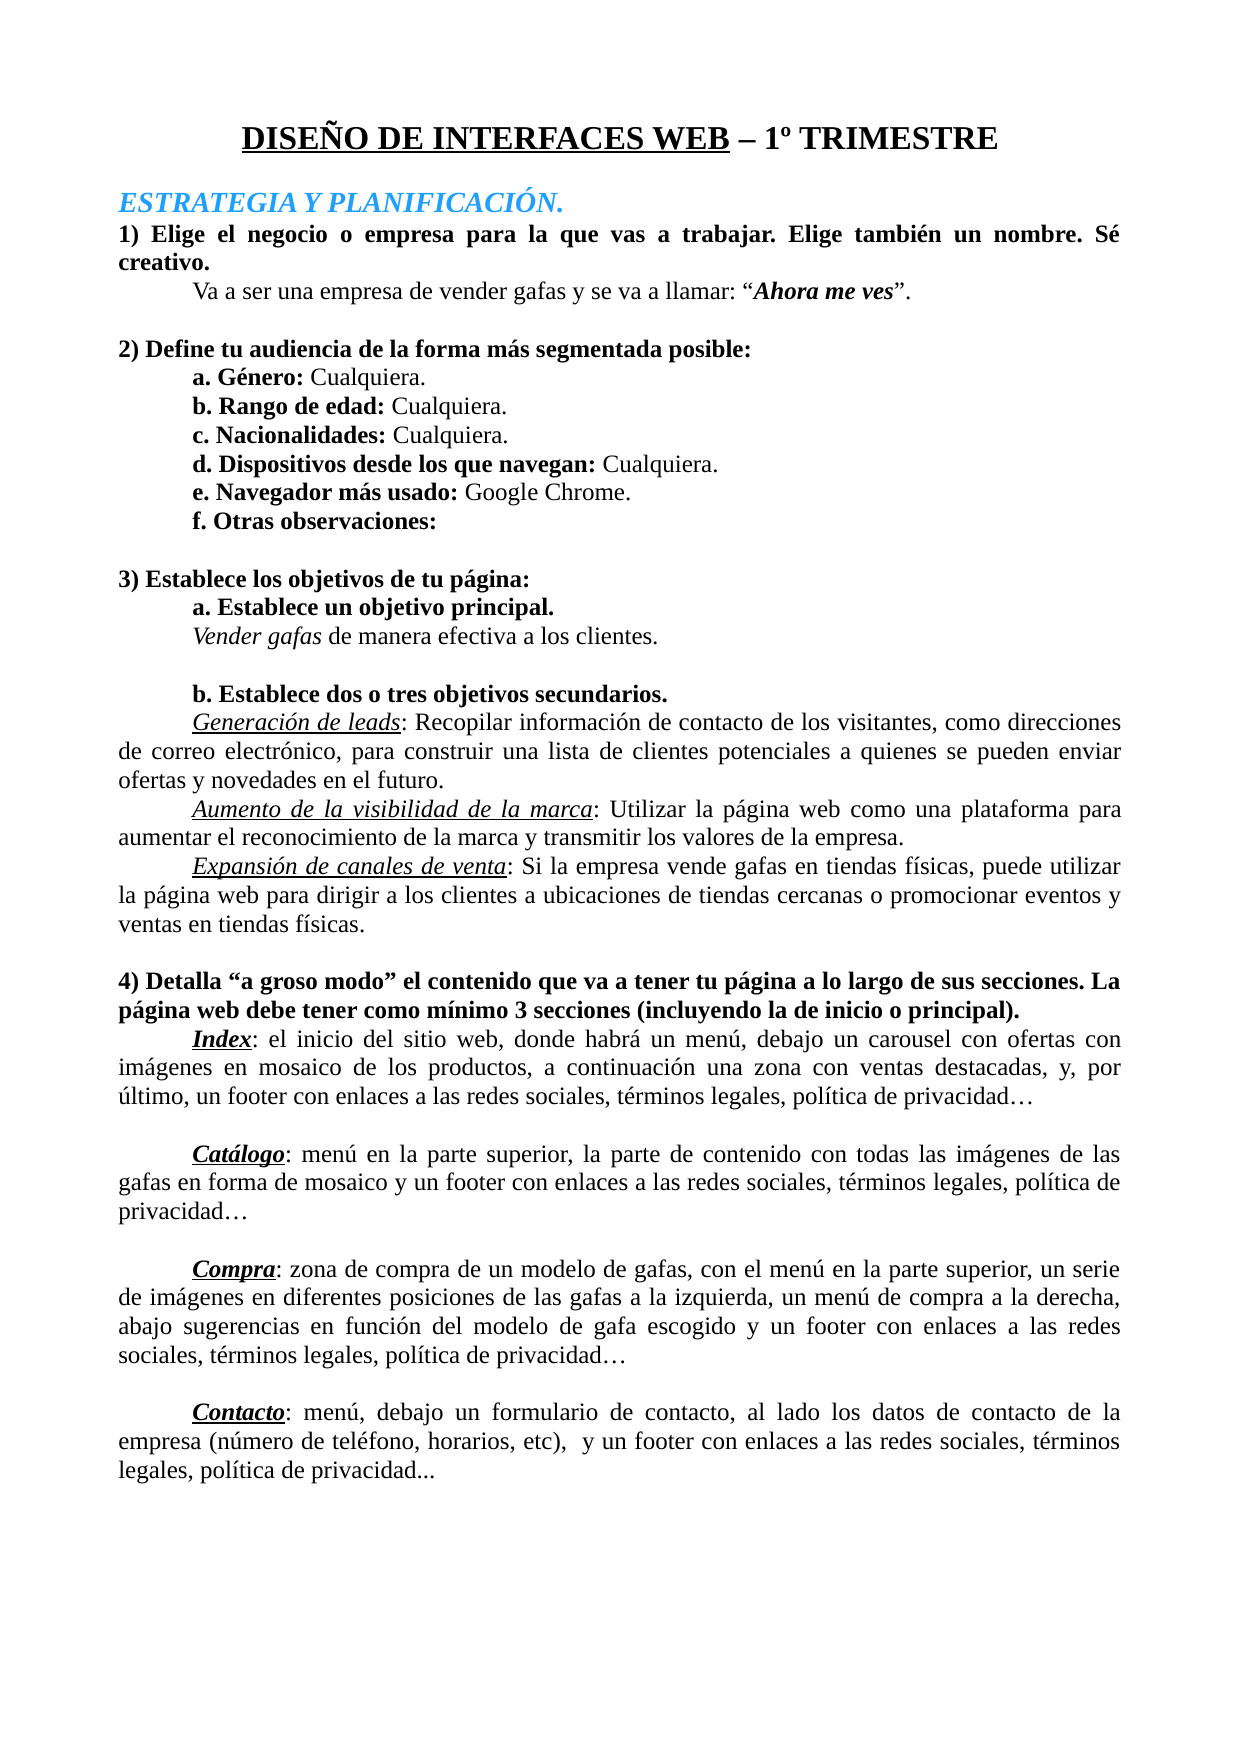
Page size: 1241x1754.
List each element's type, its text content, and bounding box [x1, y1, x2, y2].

text ESTRATEGIA Y PLANIFICACIÓN. [118, 185, 1122, 219]
text Index: el inicio del sitio web, donde habrá un menú, debajo un carousel con ofertas con imágenes en mosaico de los productos, a continuación una zona con ventas destacadas, y, por último, un footer con enlaces a las redes sociales, términos legales, política de privacidad… [118, 1024, 1122, 1110]
text Contacto: menú, debajo un formulario de contacto, al lado los datos de contacto de la empresa (número de teléfono, horarios, etc), y un footer con enlaces a las redes sociales, términos legales, política de privacidad... [118, 1397, 1122, 1484]
text Expansión de canales de venta: Si la empresa vende gafas en tiendas físicas, puede utilizar la página web para dirigir a los clientes a ubicaciones de tiendas cercanas o promocionar eventos y ventas en tiendas físicas. [118, 851, 1122, 937]
text Vender gafas de manera efectiva a los clientes. [118, 621, 1122, 650]
text Va a ser una empresa de vender gafas y se va a llamar: “Ahora me ves”. [118, 276, 1122, 305]
text Catálogo: menú en la parte superior, la parte de contenido con todas las imágenes de las gafas en forma de mosaico y un footer con enlaces a las redes sociales, términos legales, política de privacidad… [118, 1139, 1122, 1225]
text d. Dispositivos desde los que navegan: Cualquiera. [118, 449, 1122, 477]
text c. Nacionalidades: Cualquiera. [118, 420, 1122, 449]
text Generación de leads: Recopilar información de contacto de los visitantes, como direcciones de correo electrónico, para construir una lista de clientes potenciales a quienes se pueden enviar ofertas y novedades en el futuro. [118, 707, 1122, 794]
text a. Establece un objetivo principal. [118, 592, 1122, 621]
text DISEÑO DE INTERFACES WEB – 1º TRIMESTRE [118, 118, 1122, 156]
text f. Otras observaciones: [118, 506, 1122, 535]
text 2) Define tu audiencia de la forma más segmentada posible: [118, 334, 1122, 362]
text b. Establece dos o tres objetivos secundarios. [118, 679, 1122, 707]
text Compra: zona de compra de un modelo de gafas, con el menú en la parte superior, un serie de imágenes en diferentes posiciones de las gafas a la izquierda, un menú de compra a la derecha, abajo sugerencias en función del modelo de gafa escogido y un footer con enlaces a las redes sociales, términos legales, política de privacidad… [118, 1254, 1122, 1369]
text 1) Elige el negocio o empresa para la que vas a trabajar. Elige también un nombre. Sé creativo. [118, 219, 1122, 276]
text 4) Detalla “a groso modo” el contenido que va a tener tu página a lo largo de sus secciones. La página web debe tener como mínimo 3 secciones (incluyendo la de inicio o principal). [118, 966, 1122, 1024]
text a. Género: Cualquiera. [118, 362, 1122, 391]
text Aumento de la visibilidad de la marca: Utilizar la página web como una plataforma para aumentar el reconocimiento de la marca y transmitir los valores de la empresa. [118, 794, 1122, 851]
text e. Navegador más usado: Google Chrome. [118, 477, 1122, 506]
text 3) Establece los objetivos de tu página: [118, 564, 1122, 592]
text b. Rango de edad: Cualquiera. [118, 391, 1122, 420]
